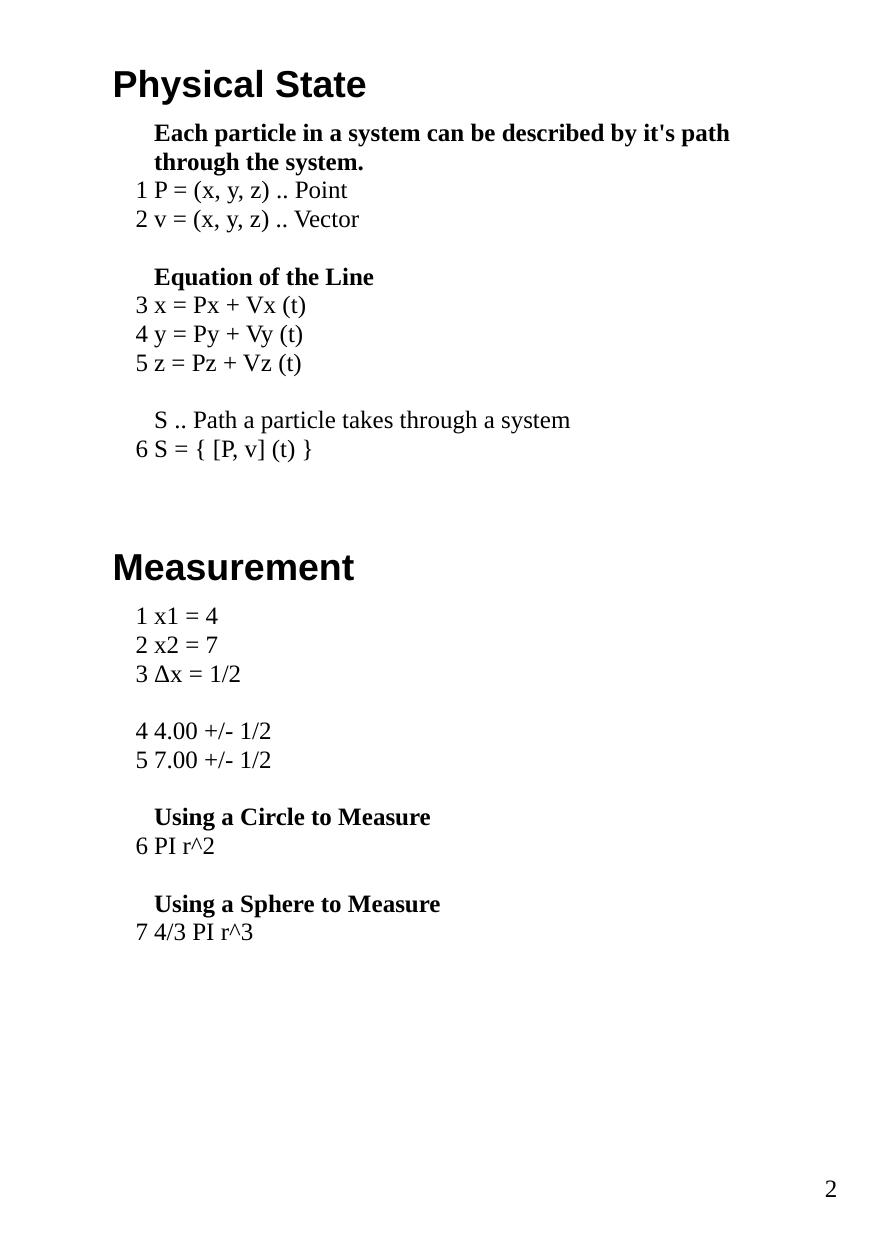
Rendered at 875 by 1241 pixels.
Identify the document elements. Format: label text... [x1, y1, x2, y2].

table_cell [151, 860, 809, 889]
table_cell [106, 803, 151, 831]
table_cell [151, 774, 809, 802]
table_cell 6 [106, 831, 151, 860]
table_cell 2 [106, 204, 151, 233]
table_cell y = Py + Vy (t) [151, 319, 809, 348]
table_cell [106, 463, 151, 492]
subtitle Physical State [112, 62, 837, 106]
table_cell [106, 377, 151, 406]
table_cell 3 [106, 659, 151, 687]
table_cell Δx = 1/2 [151, 659, 809, 687]
table_cell Using a Circle to Measure [151, 803, 809, 831]
table_cell 7.00 +/- 1/2 [151, 745, 809, 774]
table_cell v = (x, y, z) .. Vector [151, 204, 809, 233]
table_cell 4 [106, 319, 151, 348]
table_cell [151, 688, 809, 716]
table_cell 5 [106, 745, 151, 774]
table_cell x = Px + Vx (t) [151, 291, 809, 319]
table_cell x2 = 7 [151, 630, 809, 659]
table_cell [106, 860, 151, 889]
table_cell [106, 889, 151, 917]
table_cell [106, 946, 151, 975]
table_cell [106, 688, 151, 716]
table_cell z = Pz + Vz (t) [151, 348, 809, 377]
table_cell Equation of the Line [151, 262, 809, 291]
table_cell 1 [106, 176, 151, 204]
table_cell [106, 233, 151, 262]
table_cell [151, 463, 809, 492]
table_cell PI r^2 [151, 831, 809, 860]
table_cell P = (x, y, z) .. Point [151, 176, 809, 204]
table_cell 4/3 PI r^3 [151, 918, 809, 946]
table_cell [106, 406, 151, 434]
table_cell [151, 946, 809, 975]
table_cell 4.00 +/- 1/2 [151, 716, 809, 745]
table_cell S .. Path a particle takes through a system [151, 406, 809, 434]
table_header [106, 118, 151, 176]
table_cell [106, 262, 151, 291]
table_cell 3 [106, 291, 151, 319]
table_cell S = { [P, v] (t) } [151, 434, 809, 463]
table_cell 4 [106, 716, 151, 745]
table_cell 6 [106, 434, 151, 463]
table_cell [151, 233, 809, 262]
table_cell [151, 377, 809, 406]
table_header x1 = 4 [151, 601, 809, 630]
table_header 1 [106, 601, 151, 630]
subtitle Measurement [112, 546, 837, 589]
table_header Each particle in a system can be described by it's path through the system. [151, 118, 809, 176]
table_cell 7 [106, 918, 151, 946]
table_cell 5 [106, 348, 151, 377]
table_cell Using a Sphere to Measure [151, 889, 809, 917]
table_cell 2 [106, 630, 151, 659]
table_cell [106, 774, 151, 802]
